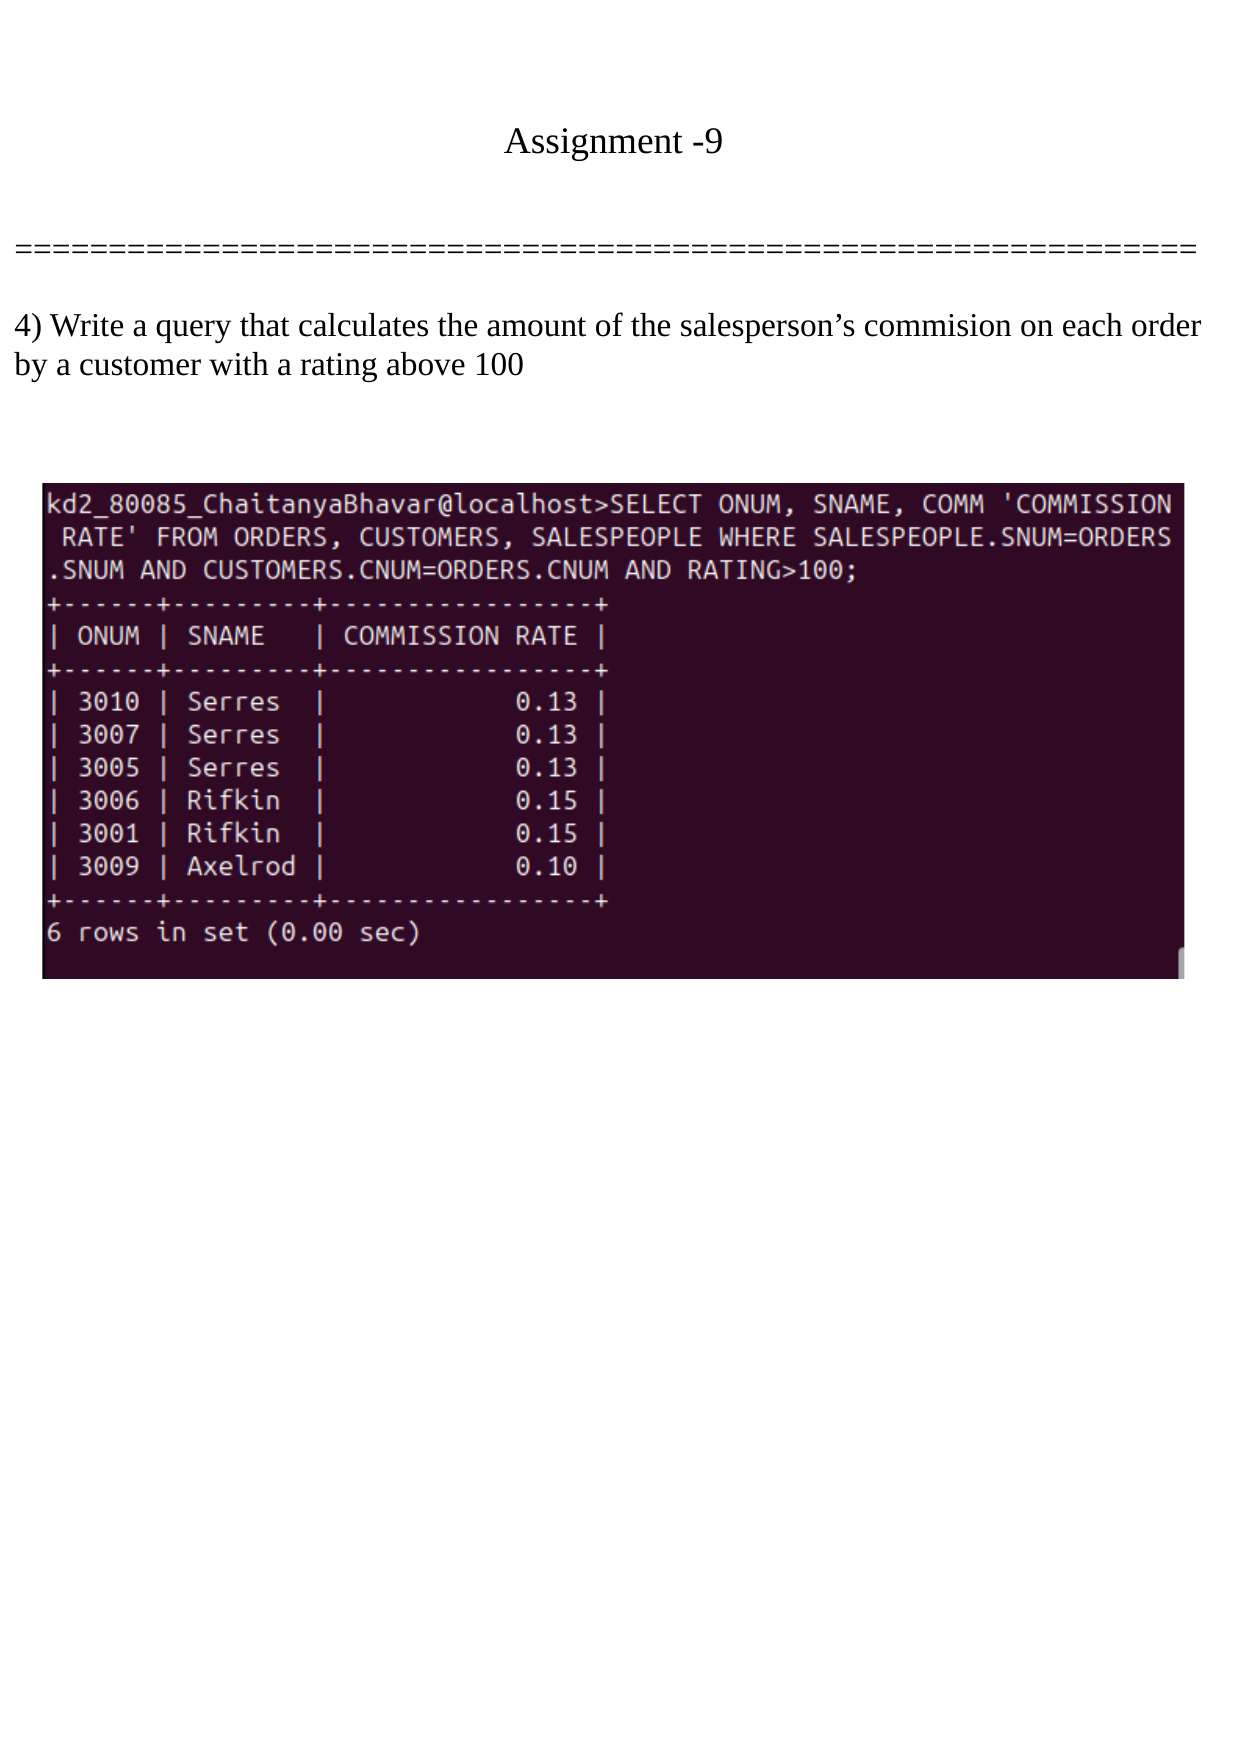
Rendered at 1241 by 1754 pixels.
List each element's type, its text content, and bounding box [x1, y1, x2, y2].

text =============================================================== [14, 229, 1212, 267]
text 4) Write a query that calculates the amount of the salesperson’s commision on each order by a customer with a rating above 100 [14, 306, 1212, 382]
picture [42, 483, 1185, 979]
